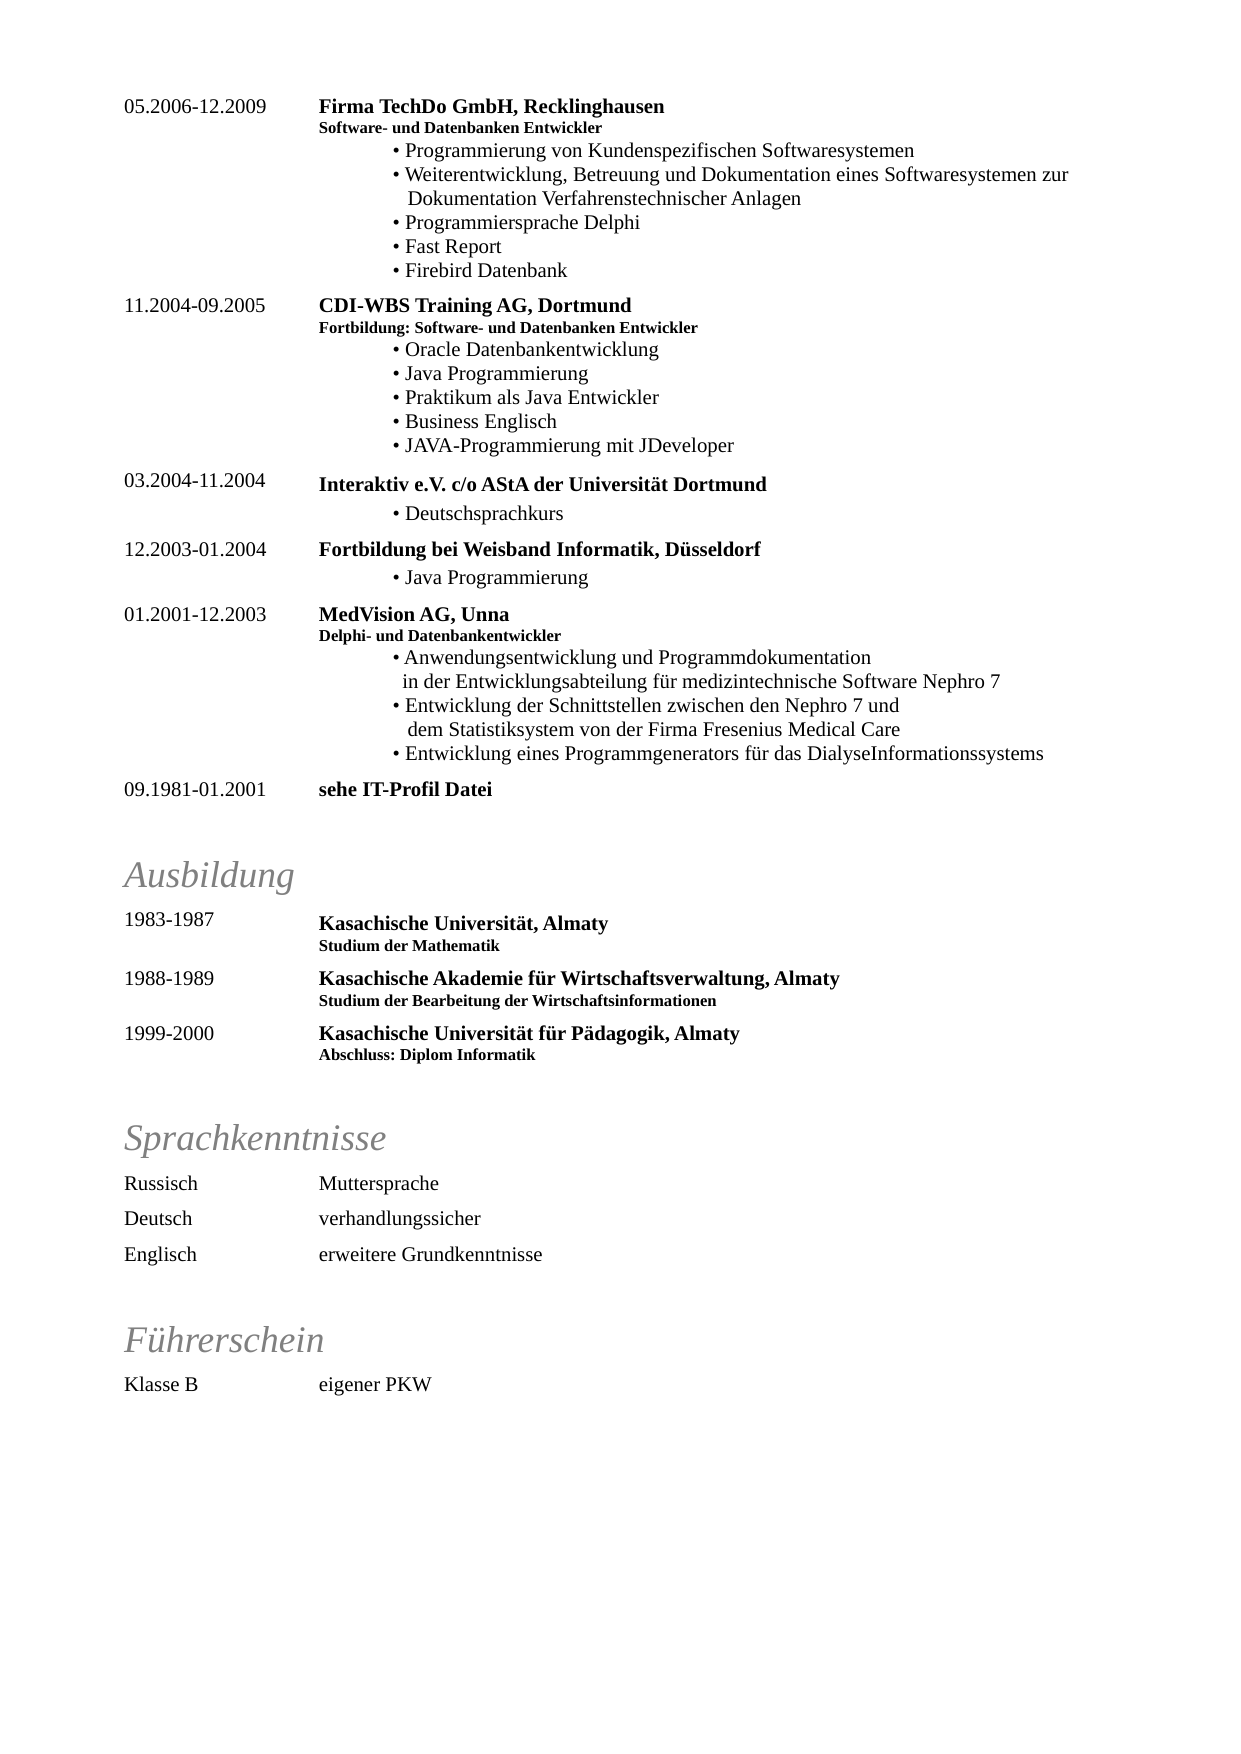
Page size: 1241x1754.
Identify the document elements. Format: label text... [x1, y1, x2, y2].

table_cell [313, 806, 1122, 847]
table_cell 03.2004-11.2004 [118, 463, 313, 532]
table_cell Kasachische Universität, Almaty Studium der Mathematik [313, 901, 1122, 961]
table_cell [118, 806, 313, 847]
table_cell 12.2003-01.2004 [118, 532, 313, 596]
table_cell Führerschein [118, 1311, 1122, 1366]
table_cell Fortbildung bei Weisband Informatik, Düsseldorf • Java Programmierung [313, 532, 1122, 596]
table_cell [118, 1070, 313, 1110]
table_cell [118, 1271, 313, 1311]
table_cell CDI-WBS Training AG, Dortmund Fortbildung: Software- und Datenbanken Entwickler • Oracle Datenbankentwicklung • Java Programmierung • Praktikum als Java Entwickler • Business Englisch • JAVA-Programmierung mit JDeveloper [313, 288, 1122, 463]
table_cell eigener PKW [313, 1366, 1122, 1402]
table_cell Ausbildung [118, 847, 313, 901]
table_cell Russisch [118, 1165, 313, 1200]
table_cell Interaktiv e.V. c/o AStA der Universität Dortmund • Deutschsprachkurs [313, 463, 1122, 532]
table_cell Klasse B [118, 1366, 313, 1402]
table_cell Deutsch [118, 1200, 313, 1236]
table_cell 1983-1987 [118, 901, 313, 961]
table_cell MedVision AG, Unna Delphi- und Datenbankentwickler • Anwendungsentwicklung und Programmdokumentation in der Entwicklungsabteilung für medizintechnische Software Nephro 7 • Entwicklung der Schnittstellen zwischen den Nephro 7 und dem Statistiksystem von der Firma Fresenius Medical Care • Entwicklung eines Programmgenerators für das DialyseInformationssystems [313, 596, 1122, 771]
table_cell verhandlungssicher [313, 1200, 1122, 1236]
table_cell Kasachische Universität für Pädagogik, Almaty Abschluss: Diplom Informatik [313, 1015, 1122, 1070]
table_cell 05.2006-12.2009 [118, 89, 313, 288]
table_cell Muttersprache [313, 1165, 1122, 1200]
table_cell 11.2004-09.2005 [118, 288, 313, 463]
table_cell 09.1981-01.2001 [118, 771, 313, 806]
table_cell Englisch [118, 1236, 313, 1271]
table_cell sehe IT-Profil Datei [313, 771, 1122, 806]
table_cell erweitere Grundkenntnisse [313, 1236, 1122, 1271]
table_cell Firma TechDo GmbH, Recklinghausen Software- und Datenbanken Entwickler • Programmierung von Kundenspezifischen Softwaresystemen • Weiterentwicklung, Betreuung und Dokumentation eines Softwaresystemen zur Dokumentation Verfahrenstechnischer Anlagen • Programmiersprache Delphi • Fast Report • Firebird Datenbank [313, 89, 1122, 288]
table_cell 01.2001-12.2003 [118, 596, 313, 771]
table_cell 1999-2000 [118, 1015, 313, 1070]
table_cell [313, 1070, 1122, 1110]
table_cell [313, 1271, 1122, 1311]
table_cell [313, 847, 1122, 901]
table_cell 1988-1989 [118, 961, 313, 1015]
table_cell Kasachische Akademie für Wirtschaftsverwaltung, Almaty Studium der Bearbeitung der Wirtschaftsinformationen [313, 961, 1122, 1015]
table_cell Sprachkenntnisse [118, 1110, 1122, 1165]
